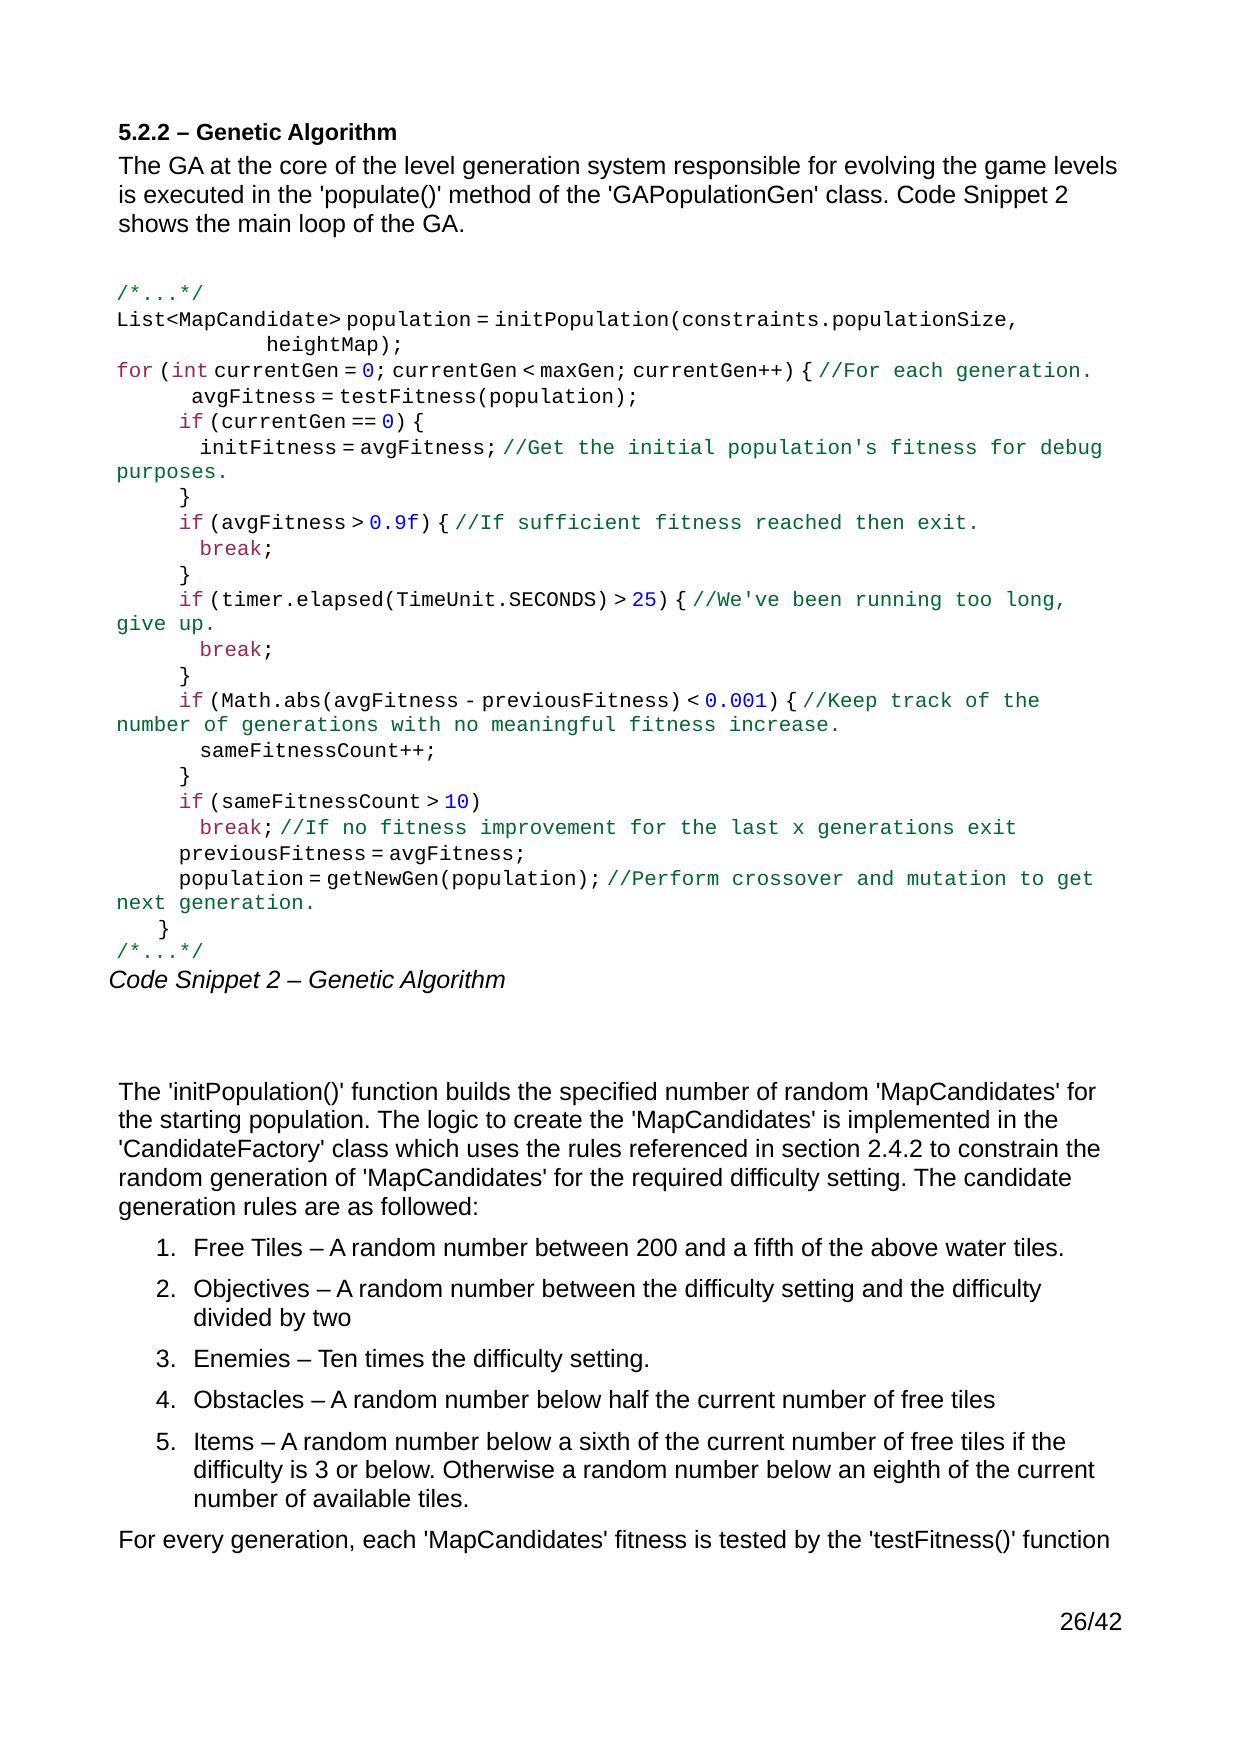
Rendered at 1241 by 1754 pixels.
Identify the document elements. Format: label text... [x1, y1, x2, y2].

list Free Tiles – A random number between 200 and a fifth of the above water tiles. [156, 1233, 1122, 1261]
text For every generation, each 'MapCandidates' fitness is tested by the 'testFitness()' function [118, 1525, 1122, 1554]
subtitle 5.2.2 – Genetic Algorithm [118, 118, 1122, 145]
text The 'initPopulation()' function builds the specified number of random 'MapCandidates' for the starting population. The logic to create the 'MapCandidates' is implemented in the 'CandidateFactory' class which uses the rules referenced in section 2.4.2 to constrain the random generation of 'MapCandidates' for the required difficulty setting. The candidate generation rules are as followed: [118, 1076, 1122, 1220]
text Code Snippet 2 – Genetic Algorithm [108, 295, 1127, 994]
text The GA at the core of the level generation system responsible for evolving the game levels is executed in the 'populate()' method of the 'GAPopulationGen' class. Code Snippet 2 shows the main loop of the GA. [118, 151, 1122, 237]
list Obstacles – A random number below half the current number of free tiles [156, 1385, 1122, 1414]
list Items – A random number below a sixth of the current number of free tiles if the difficulty is 3 or below. Otherwise a random number below an eighth of the current number of available tiles. [156, 1426, 1122, 1513]
list Objectives – A random number between the difficulty setting and the difficulty divided by two [156, 1274, 1122, 1331]
list Enemies – Ten times the difficulty setting. [156, 1344, 1122, 1373]
